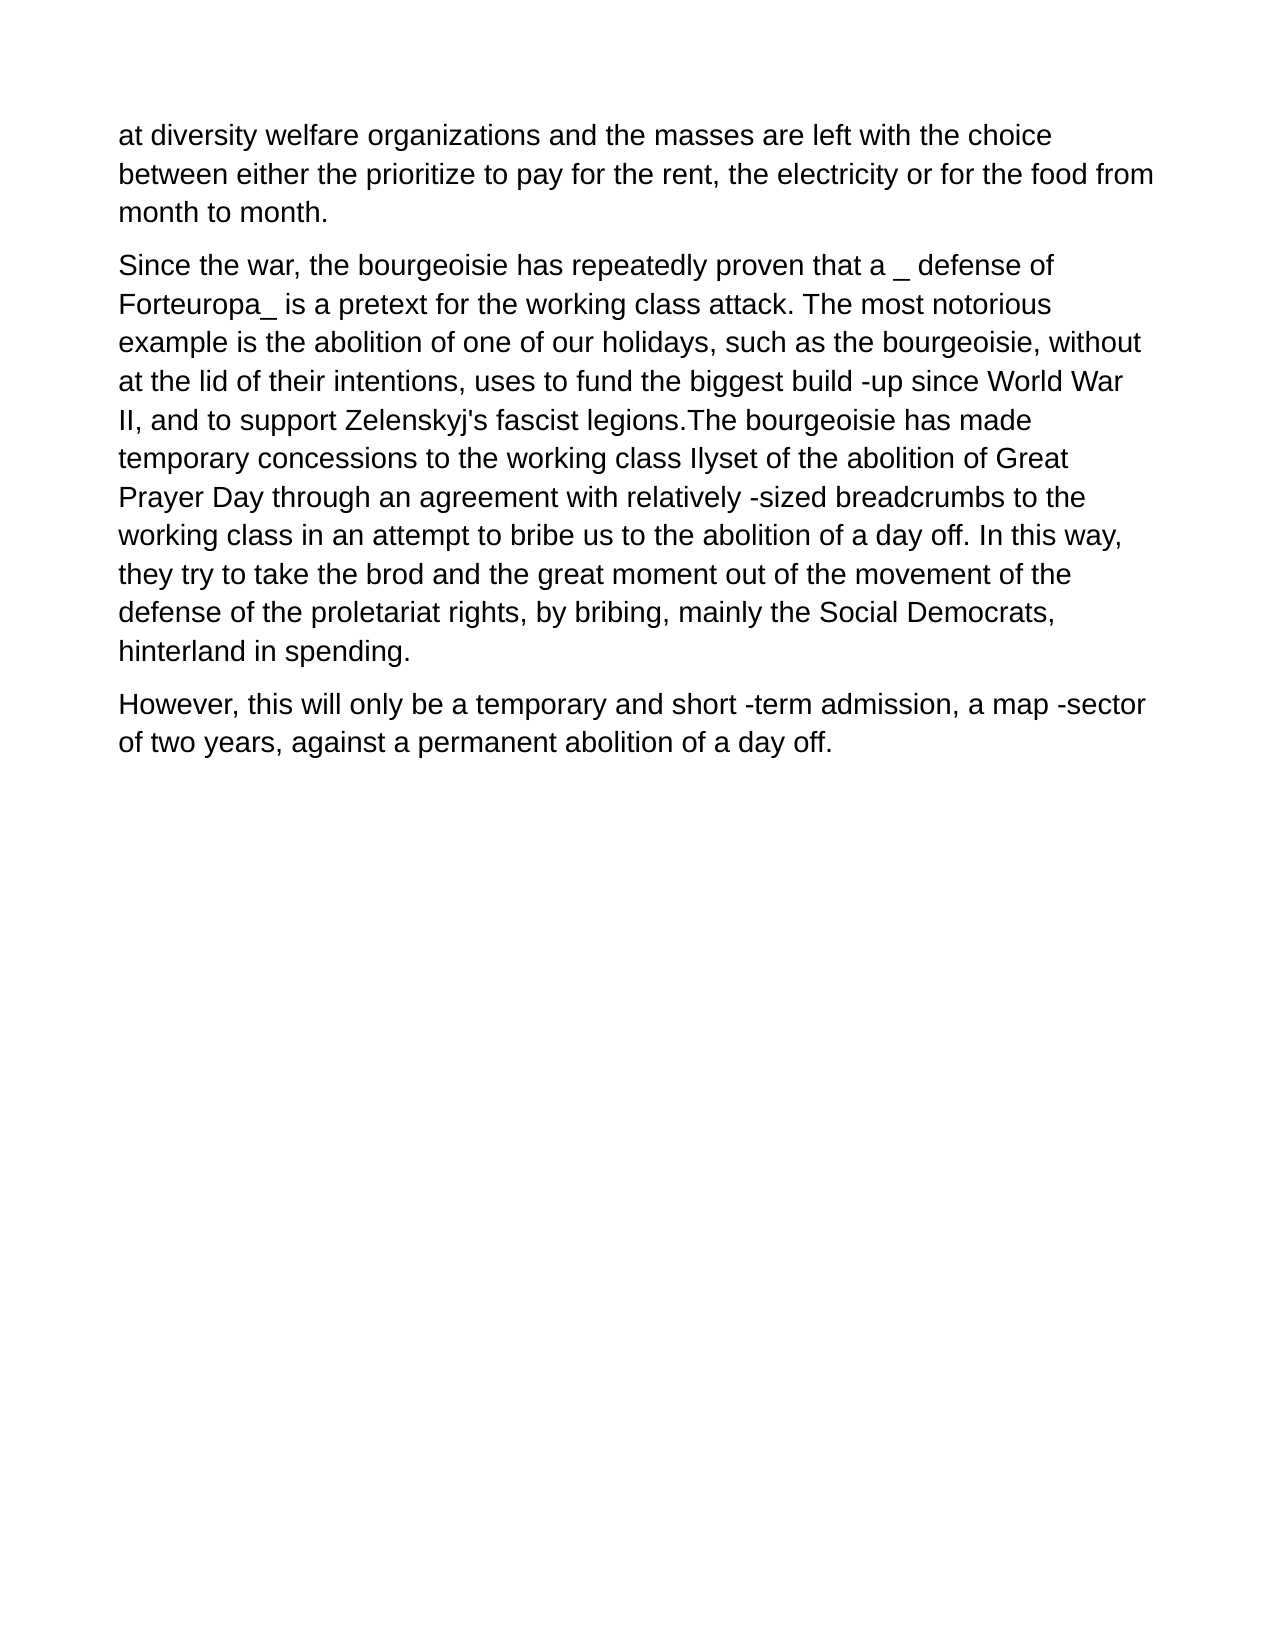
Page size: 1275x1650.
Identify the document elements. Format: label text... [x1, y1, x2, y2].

text at diversity welfare organizations and the masses are left with the choice between either the prioritize to pay for the rent, the electricity or for the food from month to month. [118, 118, 1157, 229]
text However, this will only be a temporary and short -term admission, a map -sector of two years, against a permanent abolition of a day off. [118, 687, 1157, 759]
text Since the war, the bourgeoisie has repeatedly proven that a _ defense of Forteuropa_ is a pretext for the working class attack. The most notorious example is the abolition of one of our holidays, such as the bourgeoisie, without at the lid of their intentions, uses to fund the biggest build -up since World War II, and to support Zelenskyj's fascist legions.The bourgeoisie has made temporary concessions to the working class Ilyset of the abolition of Great Prayer Day through an agreement with relatively -sized breadcrumbs to the working class in an attempt to bribe us to the abolition of a day off. In this way, they try to take the brod and the great moment out of the movement of the defense of the proletariat rights, by bribing, mainly the Social Democrats, hinterland in spending. [118, 248, 1157, 667]
